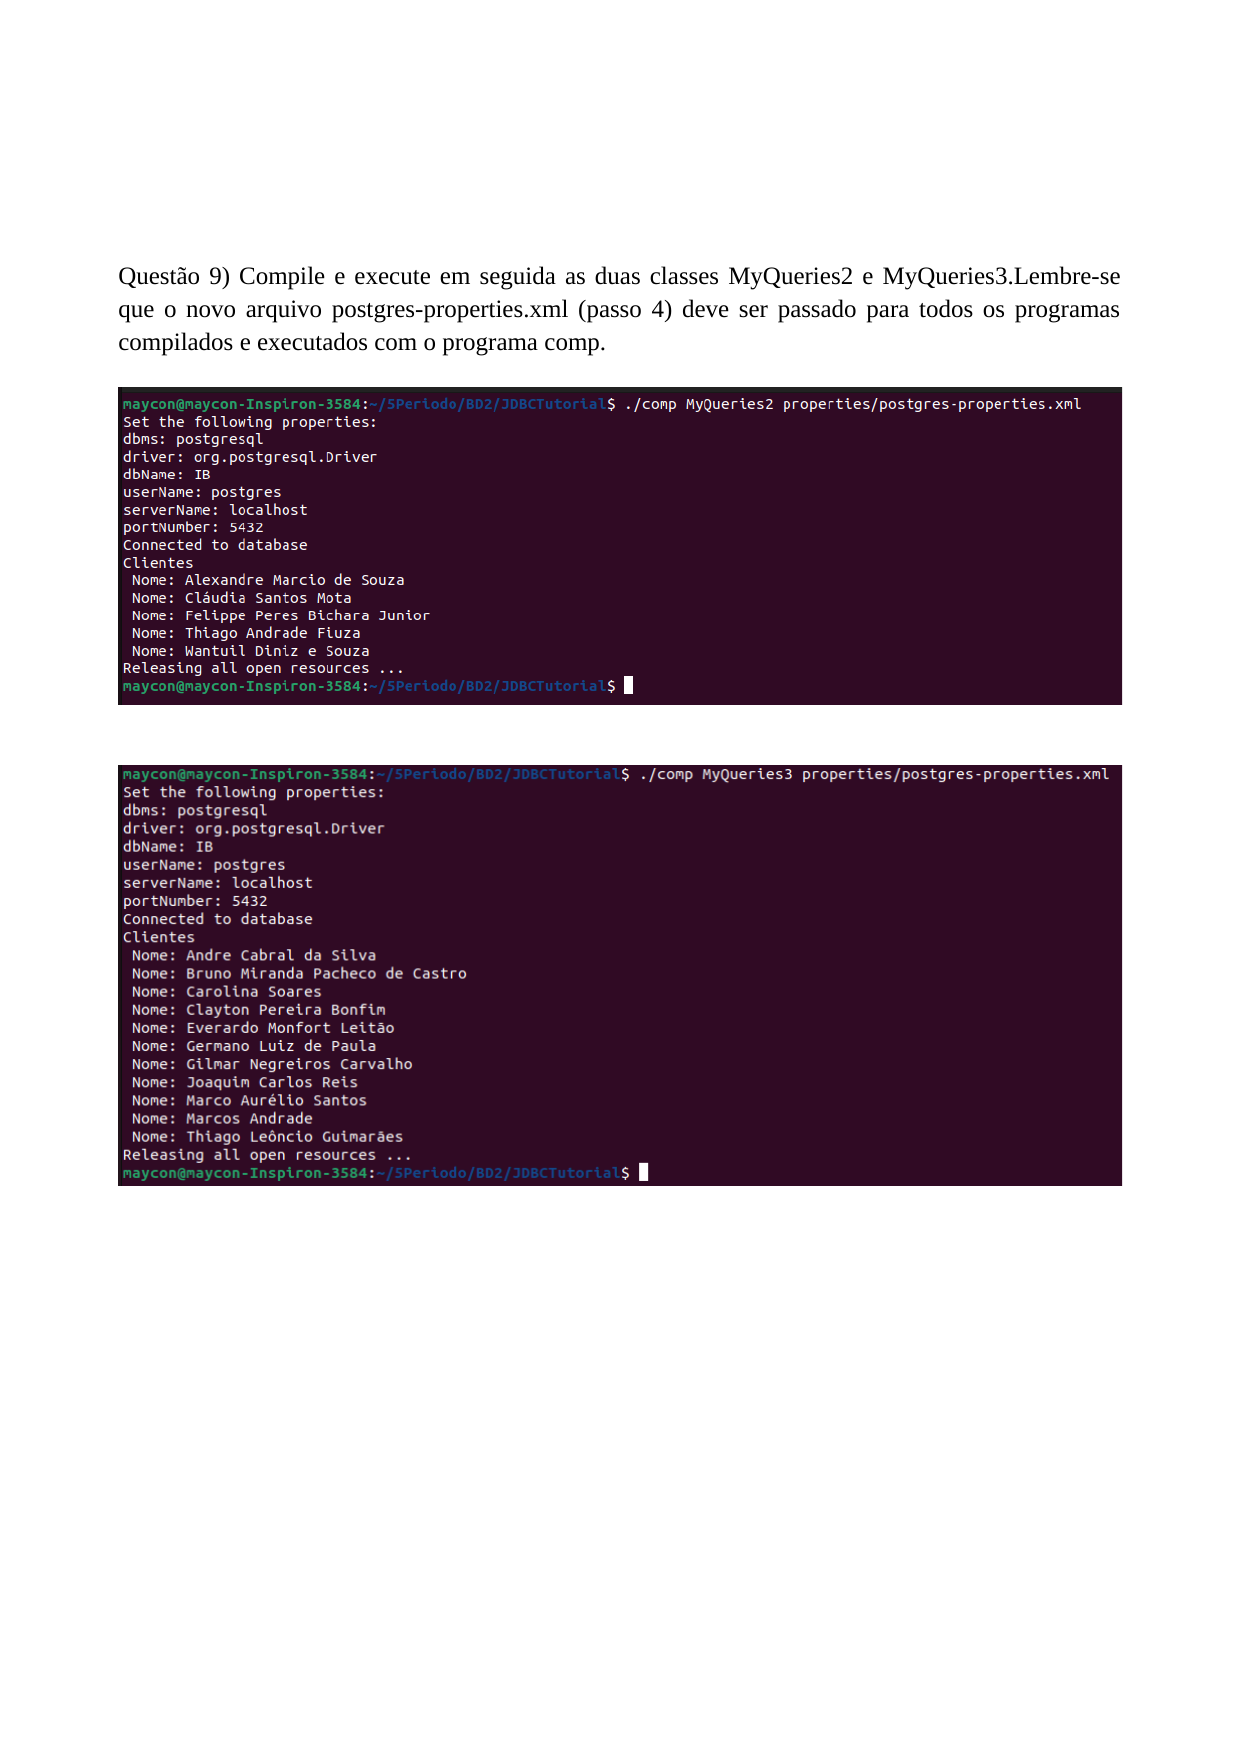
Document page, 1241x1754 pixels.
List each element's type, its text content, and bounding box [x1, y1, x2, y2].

picture [118, 765, 1123, 1186]
text Questão 9) Compile e execute em seguida as duas classes MyQueries2 e MyQueries3.Lembre-se que o novo arquivo postgres-properties.xml (passo 4) deve ser passado para todos os programas compilados e executados com o programa comp. [118, 261, 1122, 356]
picture [118, 387, 1123, 705]
